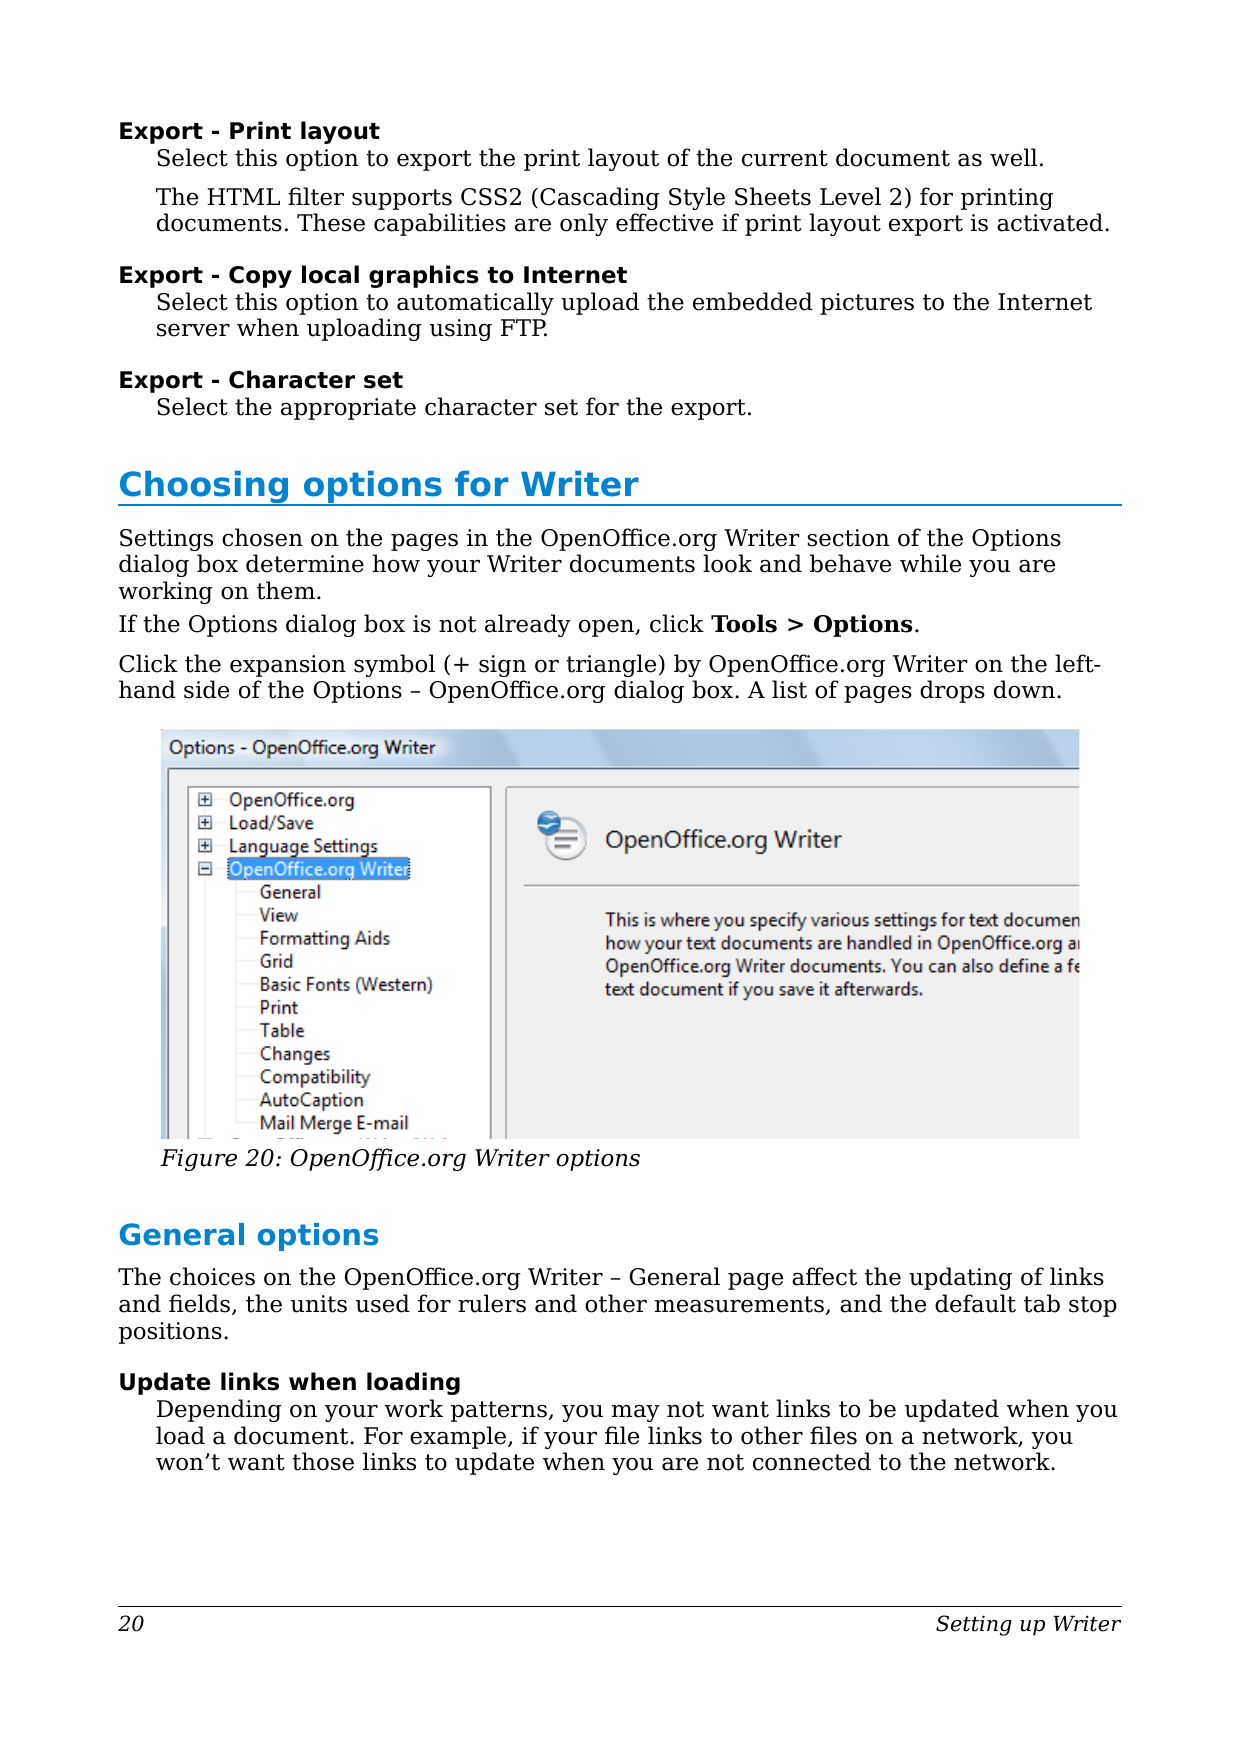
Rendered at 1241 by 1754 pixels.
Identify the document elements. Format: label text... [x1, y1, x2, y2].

list Settings chosen on the pages in the OpenOffice.org Writer section of the Options dialog box determine how your Writer documents look and behave while you are working on them. [118, 525, 1122, 605]
text Depending on your work patterns, you may not want links to be updated when you load a document. For example, if your file links to other files on a network, you won’t want those links to update when you are not connected to the network. [156, 1396, 1122, 1476]
text Figure 20: OpenOffice.org Writer options [161, 1145, 1079, 1171]
text The choices on the OpenOffice.org Writer – General page affect the updating of links and fields, the units used for rulers and other measurements, and the default tab stop positions. [118, 1264, 1122, 1344]
text Select this option to export the print layout of the current document as well. [156, 145, 1122, 171]
text Select the appropriate character set for the export. [156, 394, 1122, 421]
picture [160, 729, 1080, 1139]
text Select this option to automatically upload the embedded pictures to the Internet server when uploading using FTP. [156, 289, 1122, 342]
text Export - Copy local graphics to Internet [118, 262, 1122, 289]
text Export - Print layout [118, 118, 1122, 145]
text Export - Character set [118, 367, 1122, 394]
text If the Options dialog box is not already open, click Tools > Options. [118, 611, 1122, 638]
text Update links when loading [118, 1369, 1122, 1396]
text Click the expansion symbol (+ sign or triangle) by OpenOffice.org Writer on the left-hand side of the Options – OpenOffice.org dialog box. A list of pages drops down. [118, 651, 1122, 704]
text The HTML filter supports CSS2 (Cascading Style Sheets Level 2) for printing documents. These capabilities are only effective if print layout export is activated. [156, 184, 1122, 237]
subtitle General options [118, 1218, 1122, 1252]
subtitle Choosing options for Writer [118, 465, 1122, 504]
